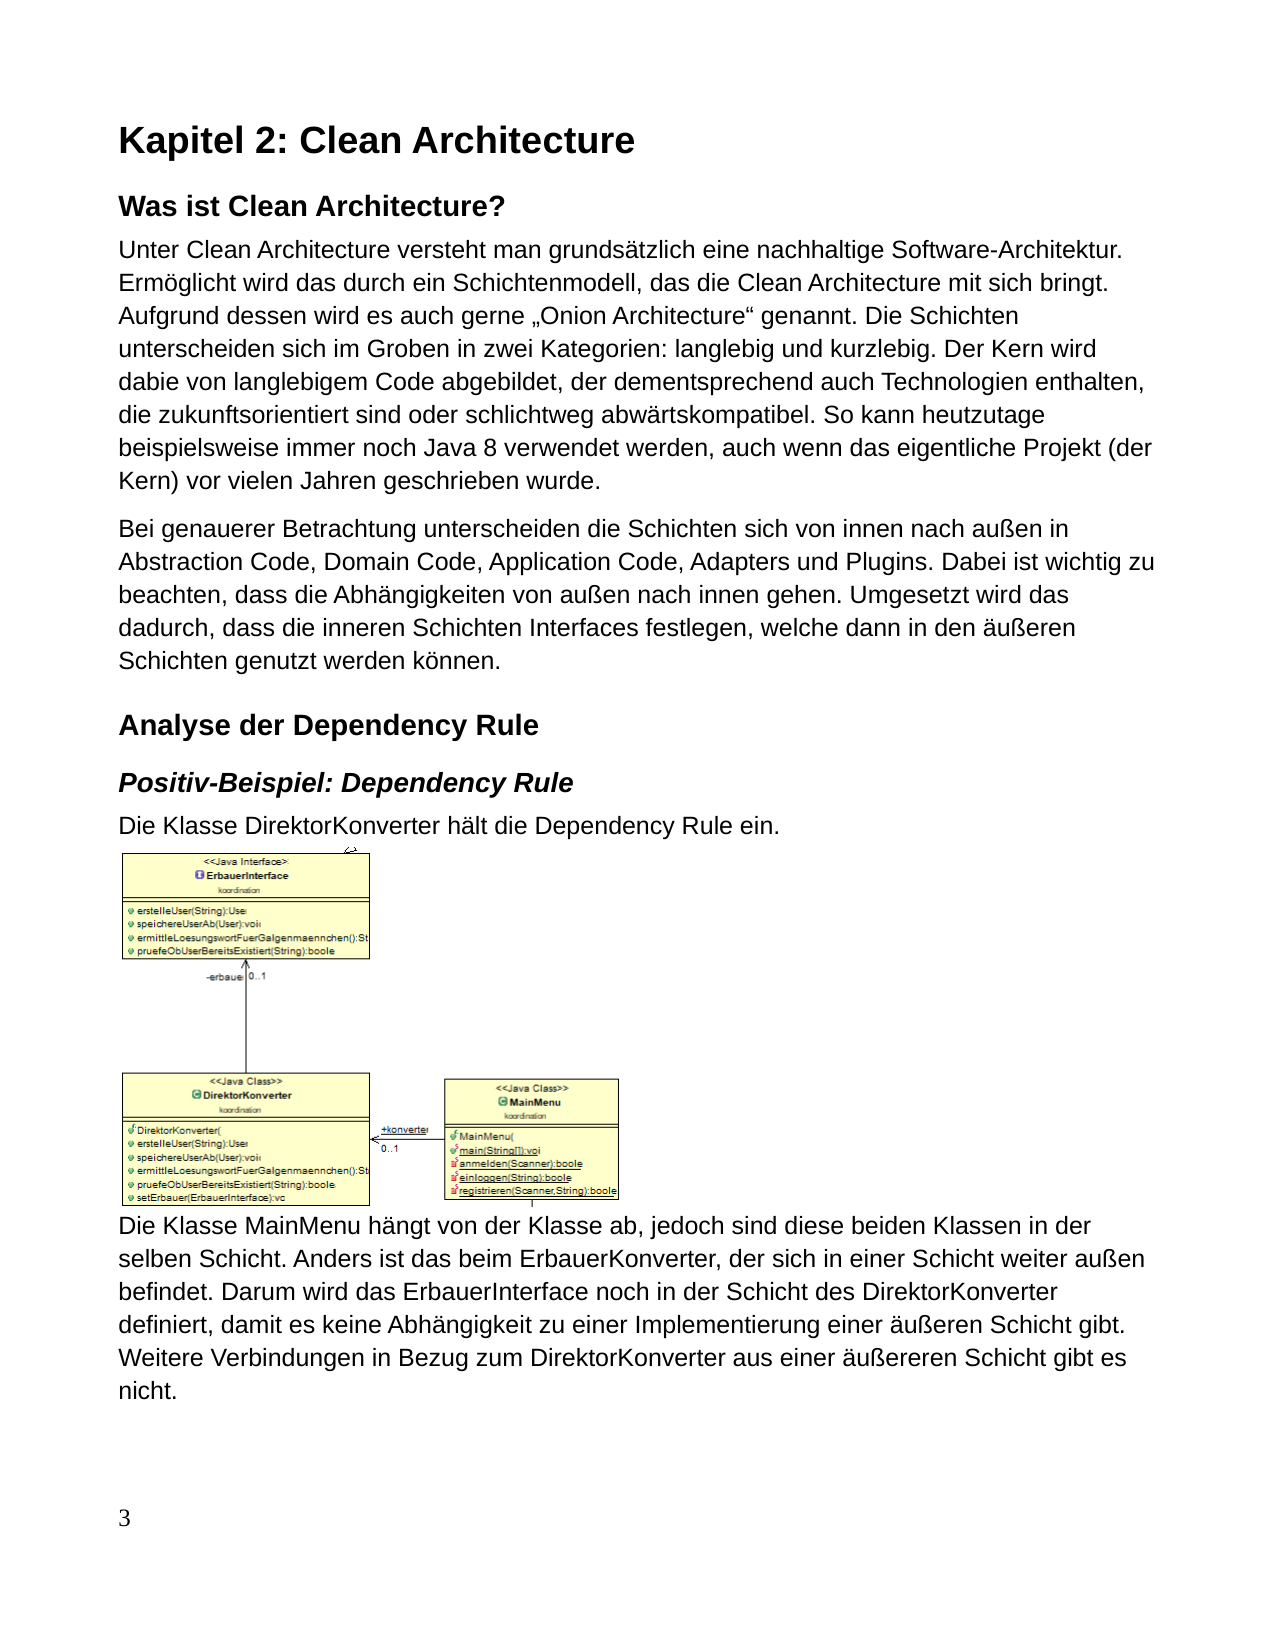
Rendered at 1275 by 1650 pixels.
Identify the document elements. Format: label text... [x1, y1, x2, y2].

text Die Klasse MainMenu hängt von der Klasse ab, jedoch sind diese beiden Klassen in der selben Schicht. Anders ist das beim ErbauerKonverter, der sich in einer Schicht weiter außen befindet. Darum wird das ErbauerInterface noch in der Schicht des DirektorKonverter definiert, damit es keine Abhängigkeit zu einer Implementierung einer äußeren Schicht gibt. Weitere Verbindungen in Bezug zum DirektorKonverter aus einer äußereren Schicht gibt es nicht. [118, 859, 1157, 1405]
subtitle Analyse der Dependency Rule [118, 708, 1157, 742]
picture [118, 847, 626, 1207]
text Unter Clean Architecture versteht man grundsätzlich eine nachhaltige Software-Architektur. Ermöglicht wird das durch ein Schichtenmodell, das die Clean Architecture mit sich bringt. Aufgrund dessen wird es auch gerne „Onion Architecture“ genannt. Die Schichten unterscheiden sich im Groben in zwei Kategorien: langlebig und kurzlebig. Der Kern wird dabie von langlebigem Code abgebildet, der dementsprechend auch Technologien enthalten, die zukunftsorientiert sind oder schlichtweg abwärtskompatibel. So kann heutzutage beispielsweise immer noch Java 8 verwendet werden, auch wenn das eigentliche Projekt (der Kern) vor vielen Jahren geschrieben wurde. [118, 235, 1157, 495]
subtitle Kapitel 2: Clean Architecture [118, 118, 1157, 162]
text Bei genauerer Betrachtung unterscheiden die Schichten sich von innen nach außen in Abstraction Code, Domain Code, Application Code, Adapters und Plugins. Dabei ist wichtig zu beachten, dass die Abhängigkeiten von außen nach innen gehen. Umgesetzt wird das dadurch, dass die inneren Schichten Interfaces festlegen, welche dann in den äußeren Schichten genutzt werden können. [118, 514, 1157, 675]
subtitle Was ist Clean Architecture? [118, 189, 1157, 223]
subtitle Positiv-Beispiel: Dependency Rule [118, 767, 1157, 799]
text Die Klasse DirektorKonverter hält die Dependency Rule ein. [118, 811, 1157, 840]
